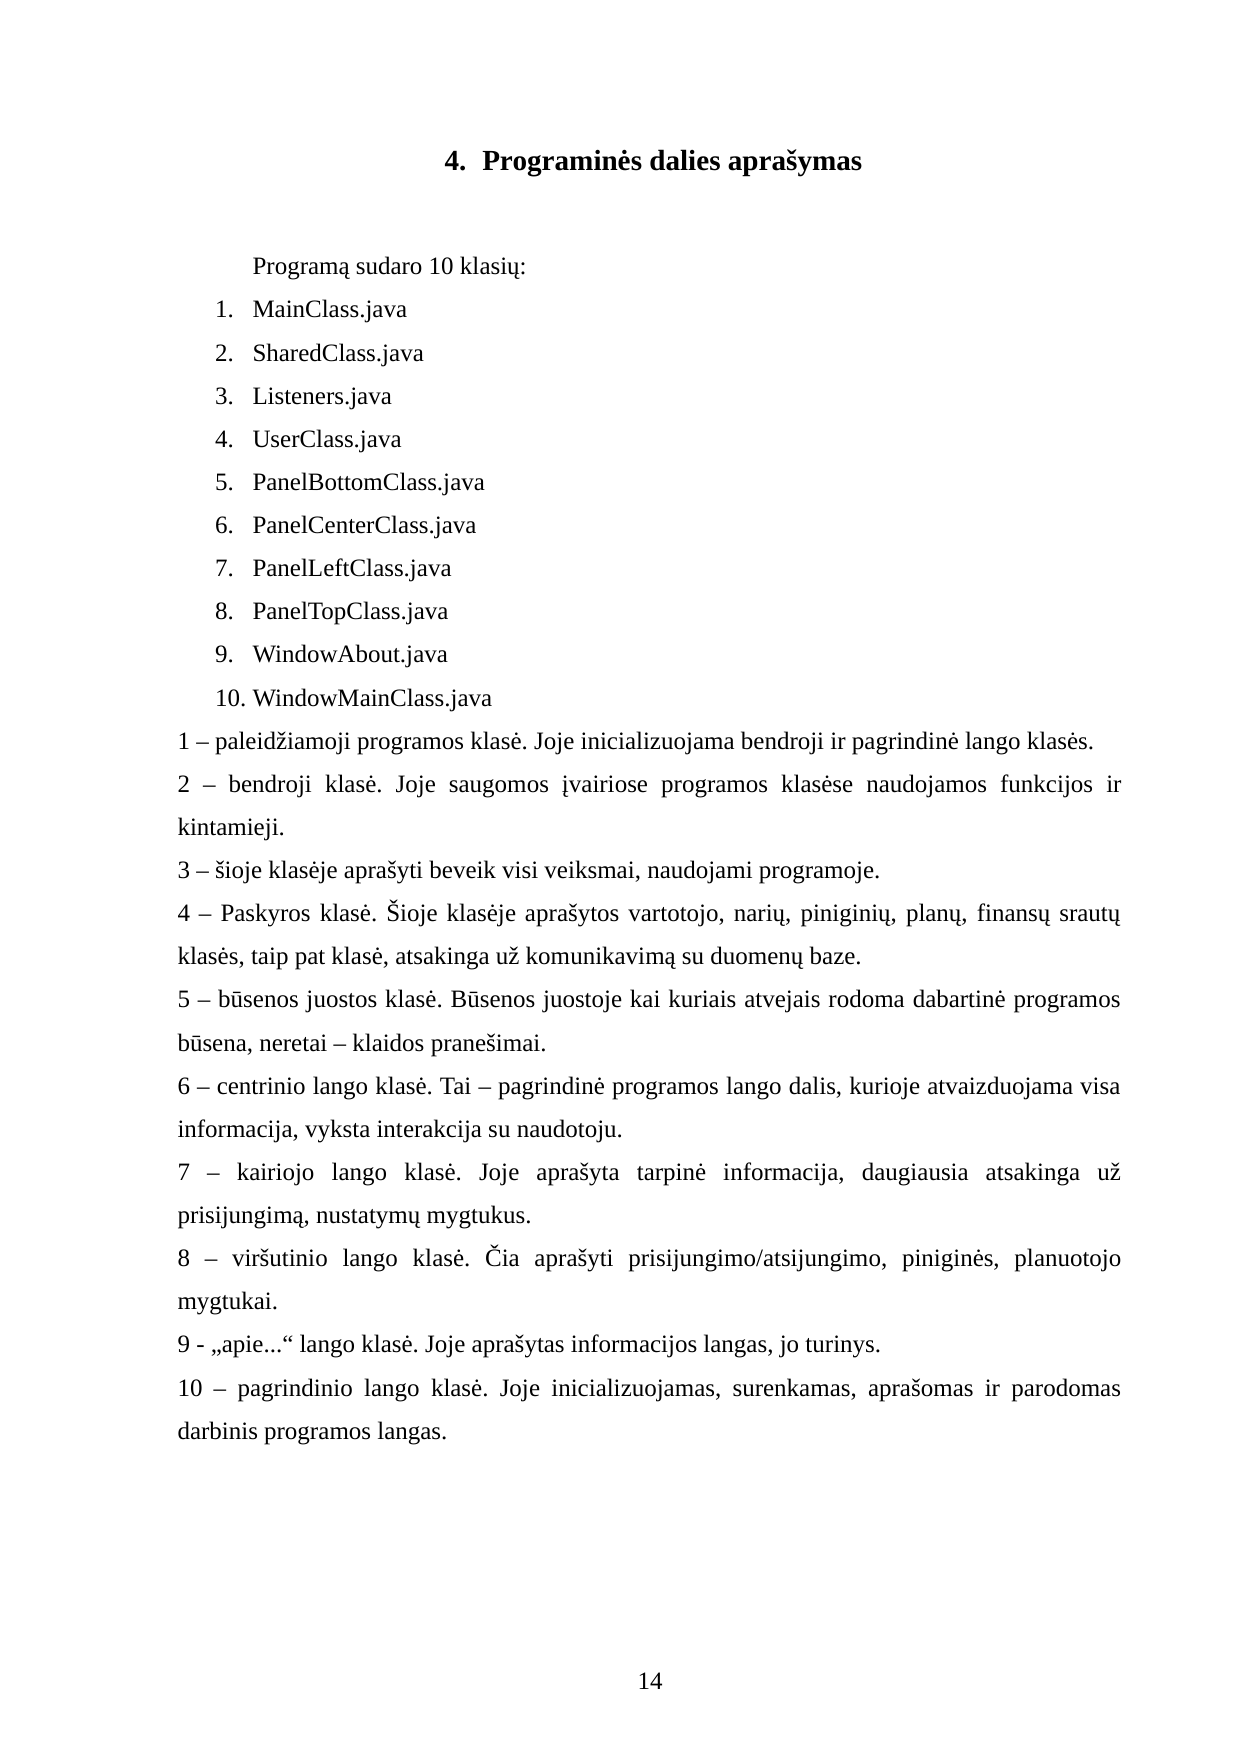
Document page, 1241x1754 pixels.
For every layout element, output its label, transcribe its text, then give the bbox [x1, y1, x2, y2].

list PanelCenterClass.java [215, 510, 1122, 539]
text 1 – paleidžiamoji programos klasė. Joje inicializuojama bendroji ir pagrindinė lango klasės. [177, 726, 1122, 754]
text 3 – šioje klasėje aprašyti beveik visi veiksmai, naudojami programoje. [177, 855, 1122, 884]
text 7 – kairiojo lango klasė. Joje aprašyta tarpinė informacija, daugiausia atsakinga už prisijungimą, nustatymų mygtukus. [177, 1157, 1122, 1229]
list WindowMainClass.java [215, 683, 1122, 711]
subtitle Programinės dalies aprašymas [177, 143, 1122, 176]
text 4 – Paskyros klasė. Šioje klasėje aprašytos vartotojo, narių, piniginių, planų, finansų srautų klasės, taip pat klasė, atsakinga už komunikavimą su duomenų baze. [177, 898, 1122, 970]
text 6 – centrinio lango klasė. Tai – pagrindinė programos lango dalis, kurioje atvaizduojama visa informacija, vyksta interakcija su naudotoju. [177, 1071, 1122, 1143]
list Listeners.java [215, 381, 1122, 409]
list SharedClass.java [215, 338, 1122, 366]
text 9 - „apie...“ lango klasė. Joje aprašytas informacijos langas, jo turinys. [177, 1329, 1122, 1358]
text 8 – viršutinio lango klasė. Čia aprašyti prisijungimo/atsijungimo, piniginės, planuotojo mygtukai. [177, 1243, 1122, 1315]
list MainClass.java [215, 294, 1122, 323]
text 10 – pagrindinio lango klasė. Joje inicializuojamas, surenkamas, aprašomas ir parodomas darbinis programos langas. [177, 1373, 1122, 1444]
list PanelLeftClass.java [215, 553, 1122, 582]
list PanelTopClass.java [215, 596, 1122, 625]
text Programą sudaro 10 klasių: [177, 251, 1122, 280]
list WindowAbout.java [215, 639, 1122, 668]
text 2 – bendroji klasė. Joje saugomos įvairiose programos klasėse naudojamos funkcijos ir kintamieji. [177, 769, 1122, 841]
list UserClass.java [215, 424, 1122, 453]
list PanelBottomClass.java [215, 467, 1122, 496]
text 5 – būsenos juostos klasė. Būsenos juostoje kai kuriais atvejais rodoma dabartinė programos būsena, neretai – klaidos pranešimai. [177, 984, 1122, 1056]
